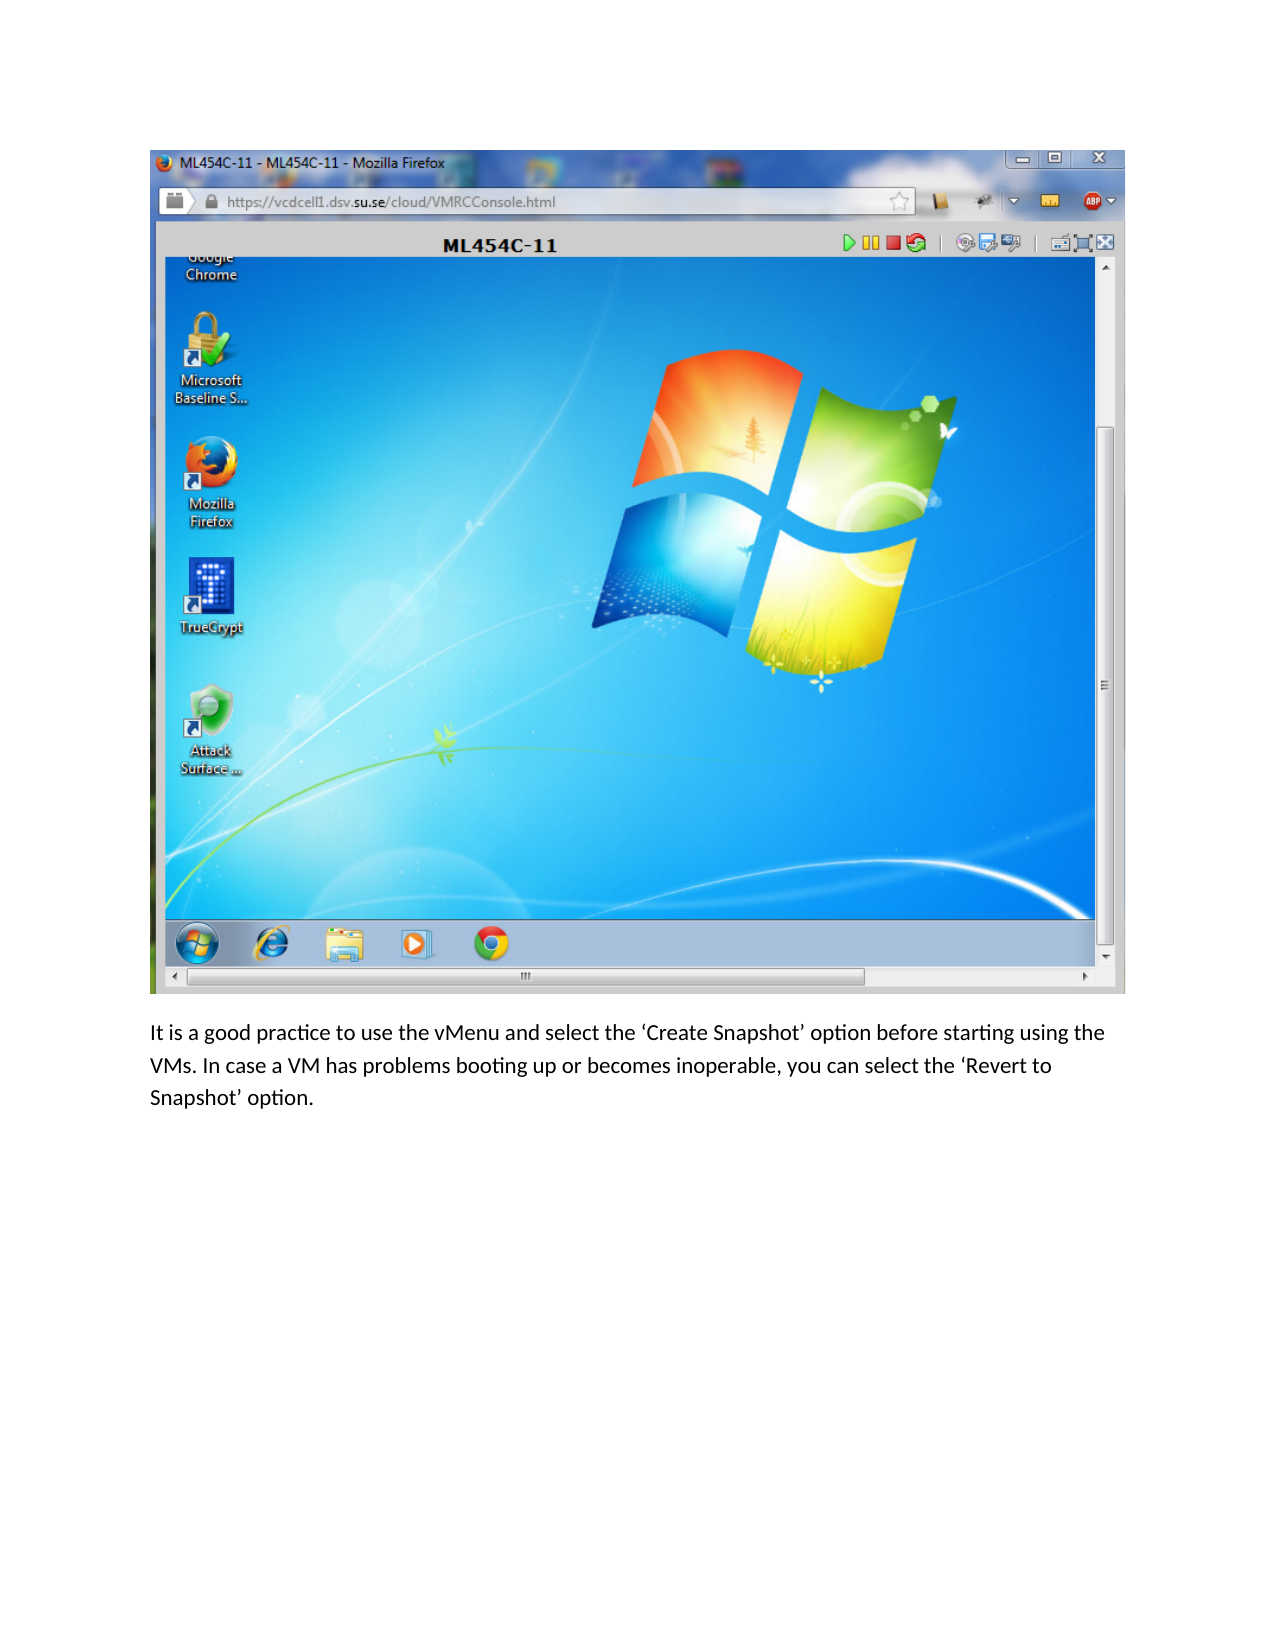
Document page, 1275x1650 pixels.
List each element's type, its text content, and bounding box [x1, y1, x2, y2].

text It is a good practice to use the vMenu and select the ‘Create Snapshot’ option before starting using the VMs. In case a VM has problems booting up or becomes inoperable, you can select the ‘Revert to Snapshot’ option. [150, 1018, 1125, 1111]
